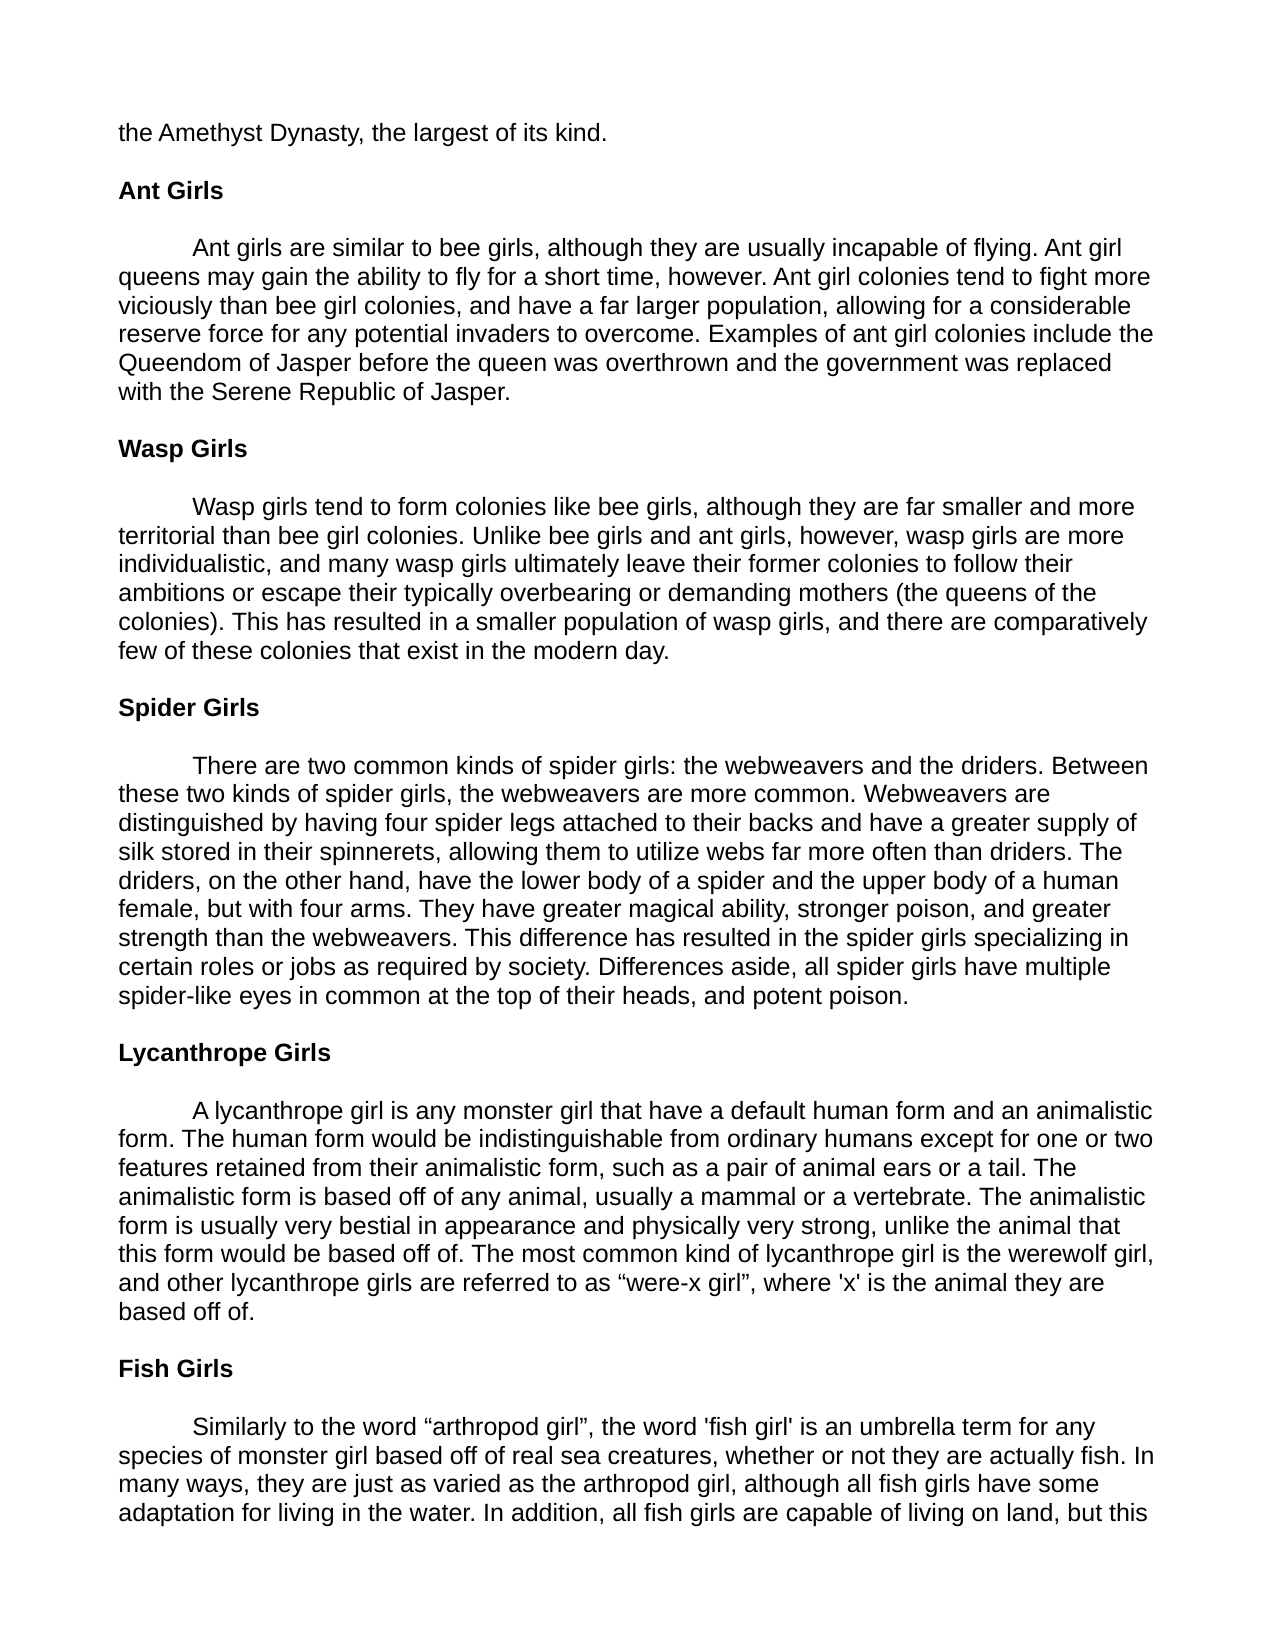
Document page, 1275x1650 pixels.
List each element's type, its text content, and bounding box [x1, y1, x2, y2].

text Ant Girls [118, 176, 1157, 204]
text Lycanthrope Girls [118, 1038, 1157, 1067]
text A lycanthrope girl is any monster girl that have a default human form and an animalistic form. The human form would be indistinguishable from ordinary humans except for one or two features retained from their animalistic form, such as a pair of animal ears or a tail. The animalistic form is based off of any animal, usually a mammal or a vertebrate. The animalistic form is usually very bestial in appearance and physically very strong, unlike the animal that this form would be based off of. The most common kind of lycanthrope girl is the werewolf girl, and other lycanthrope girls are referred to as “were-x girl”, where 'x' is the animal they are based off of. [118, 1096, 1157, 1326]
text the Amethyst Dynasty, the largest of its kind. [118, 118, 1157, 147]
text Ant girls are similar to bee girls, although they are usually incapable of flying. Ant girl queens may gain the ability to fly for a short time, however. Ant girl colonies tend to fight more viciously than bee girl colonies, and have a far larger population, allowing for a considerable reserve force for any potential invaders to overcome. Examples of ant girl colonies include the Queendom of Jasper before the queen was overthrown and the government was replaced with the Serene Republic of Jasper. [118, 233, 1157, 406]
text Fish Girls [118, 1354, 1157, 1383]
text Wasp girls tend to form colonies like bee girls, although they are far smaller and more territorial than bee girl colonies. Unlike bee girls and ant girls, however, wasp girls are more individualistic, and many wasp girls ultimately leave their former colonies to follow their ambitions or escape their typically overbearing or demanding mothers (the queens of the colonies). This has resulted in a smaller population of wasp girls, and there are comparatively few of these colonies that exist in the modern day. [118, 492, 1157, 664]
text Similarly to the word “arthropod girl”, the word 'fish girl' is an umbrella term for any species of monster girl based off of real sea creatures, whether or not they are actually fish. In many ways, they are just as varied as the arthropod girl, although all fish girls have some adaptation for living in the water. In addition, all fish girls are capable of living on land, but this [118, 1412, 1157, 1527]
text Spider Girls [118, 693, 1157, 722]
text Wasp Girls [118, 434, 1157, 463]
text There are two common kinds of spider girls: the webweavers and the driders. Between these two kinds of spider girls, the webweavers are more common. Webweavers are distinguished by having four spider legs attached to their backs and have a greater supply of silk stored in their spinnerets, allowing them to utilize webs far more often than driders. The driders, on the other hand, have the lower body of a spider and the upper body of a human female, but with four arms. They have greater magical ability, stronger poison, and greater strength than the webweavers. This difference has resulted in the spider girls specializing in certain roles or jobs as required by society. Differences aside, all spider girls have multiple spider-like eyes in common at the top of their heads, and potent poison. [118, 751, 1157, 1009]
